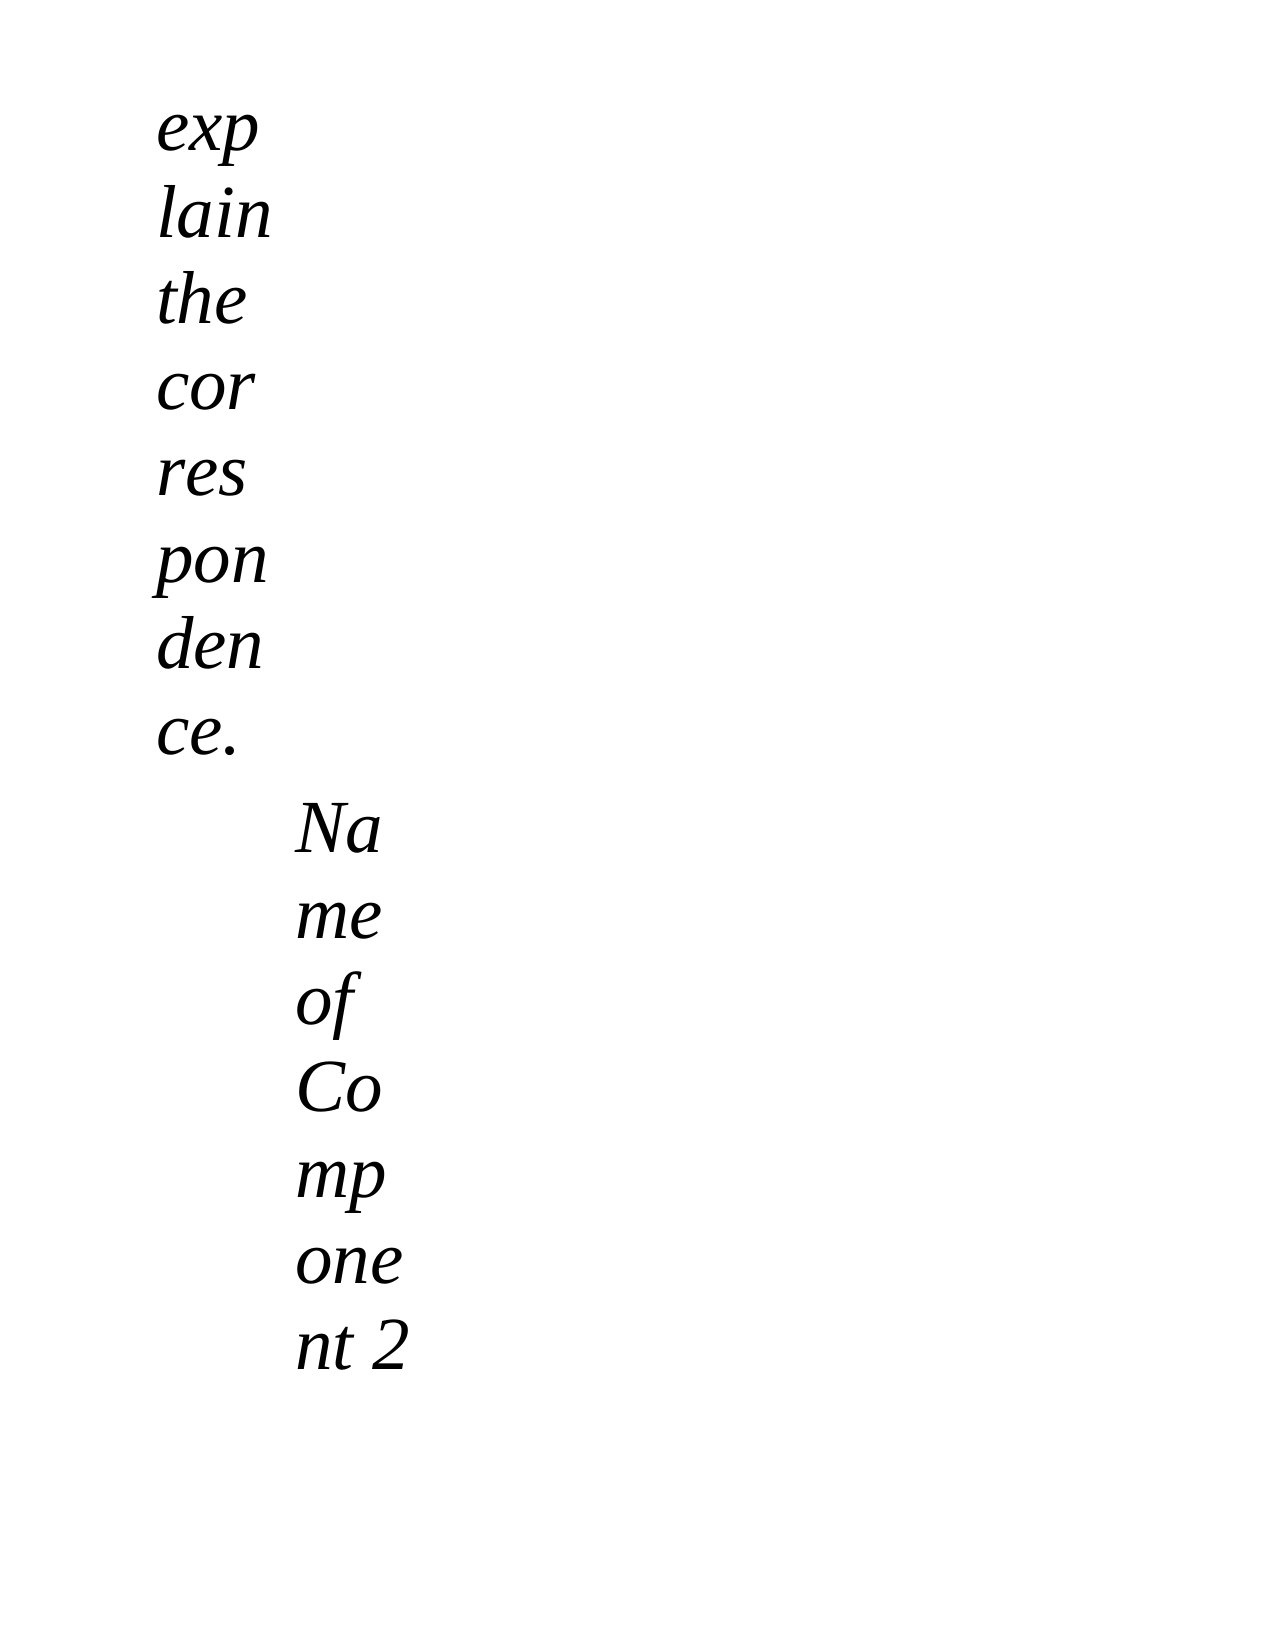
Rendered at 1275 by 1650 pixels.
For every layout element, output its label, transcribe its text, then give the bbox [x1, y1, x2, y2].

table_cell [289, 1392, 428, 1489]
table_cell [429, 776, 568, 1392]
table_cell [986, 75, 1125, 776]
table_cell [846, 75, 986, 776]
table_cell [707, 776, 846, 1392]
table_cell [289, 75, 428, 776]
table_cell explain the correspondence. [150, 75, 289, 776]
table_cell [986, 1392, 1125, 1489]
table_cell [846, 776, 986, 1392]
table_cell Name of Component 2 [289, 776, 428, 1392]
table_cell [986, 776, 1125, 1392]
table_cell [568, 776, 707, 1392]
table_cell [707, 1392, 846, 1489]
table_cell [429, 1392, 568, 1489]
table_cell [429, 75, 568, 776]
table_cell [846, 1392, 986, 1489]
table_cell [150, 1392, 289, 1489]
table_cell [707, 75, 846, 776]
table_cell [568, 75, 707, 776]
table_cell [150, 776, 289, 1392]
table_cell [568, 1392, 707, 1489]
